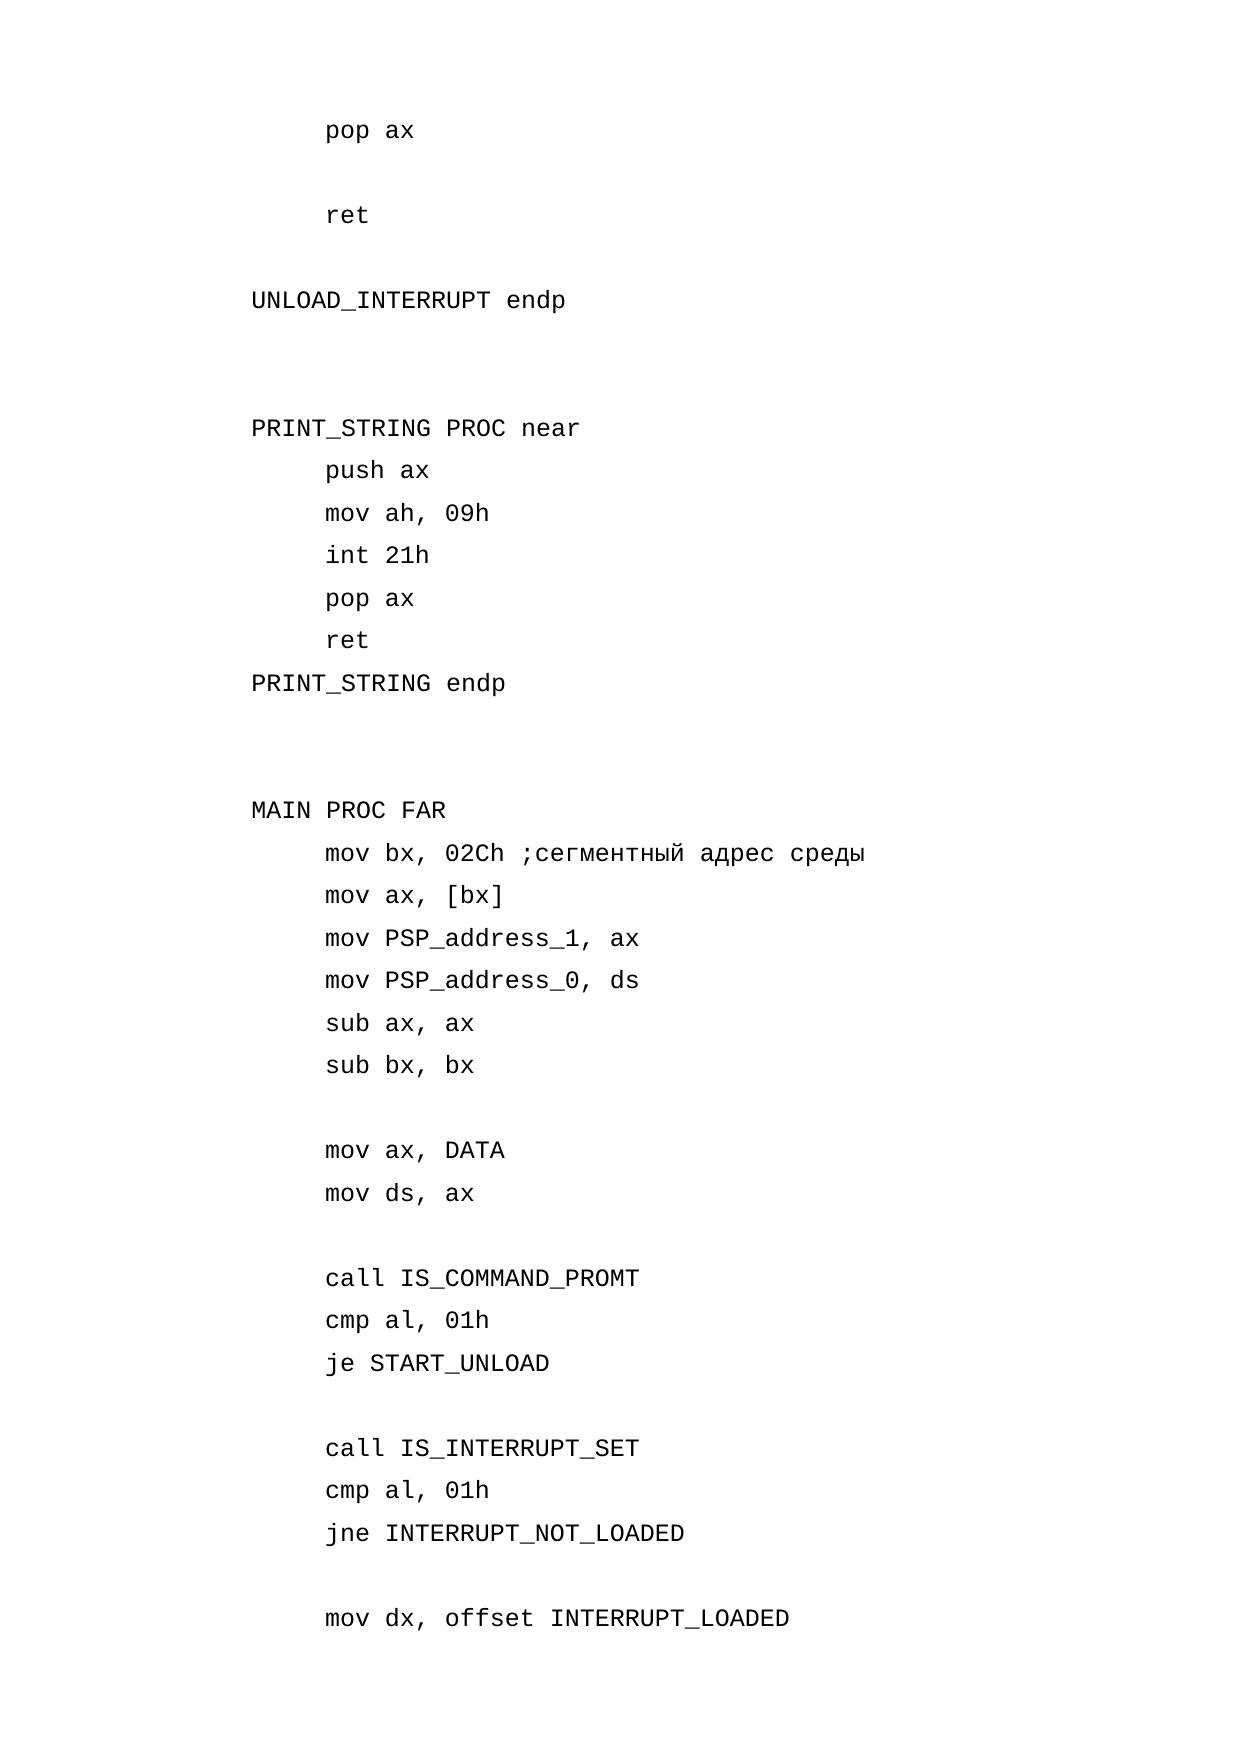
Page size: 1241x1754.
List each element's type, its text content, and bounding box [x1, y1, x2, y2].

text pop ax [177, 586, 1152, 614]
text mov PSP_address_1, ax [177, 926, 1152, 954]
text pop ax [177, 118, 1152, 146]
text jne INTERRUPT_NOT_LOADED [177, 1521, 1152, 1549]
text mov PSP_address_0, ds [177, 968, 1152, 996]
text mov bx, 02Ch ;сегментный адрес среды [177, 841, 1152, 869]
text mov ds, ax [177, 1181, 1152, 1209]
text UNLOAD_INTERRUPT endp [177, 288, 1152, 316]
text mov ax, DATA [177, 1138, 1152, 1166]
text PRINT_STRING PROC near [177, 416, 1152, 444]
text sub bx, bx [177, 1053, 1152, 1081]
text PRINT_STRING endp [177, 671, 1152, 699]
text call IS_COMMAND_PROMT [177, 1266, 1152, 1294]
text mov ax, [bx] [177, 883, 1152, 911]
text mov ah, 09h [177, 501, 1152, 529]
text ret [177, 628, 1152, 656]
text int 21h [177, 543, 1152, 571]
text cmp al, 01h [177, 1478, 1152, 1506]
text call IS_INTERRUPT_SET [177, 1436, 1152, 1464]
text cmp al, 01h [177, 1308, 1152, 1336]
text sub ax, ax [177, 1011, 1152, 1039]
text ret [177, 203, 1152, 231]
text push ax [177, 458, 1152, 486]
text MAIN PROC FAR [177, 798, 1152, 826]
text je START_UNLOAD [177, 1351, 1152, 1379]
text mov dx, offset INTERRUPT_LOADED [177, 1606, 1152, 1634]
